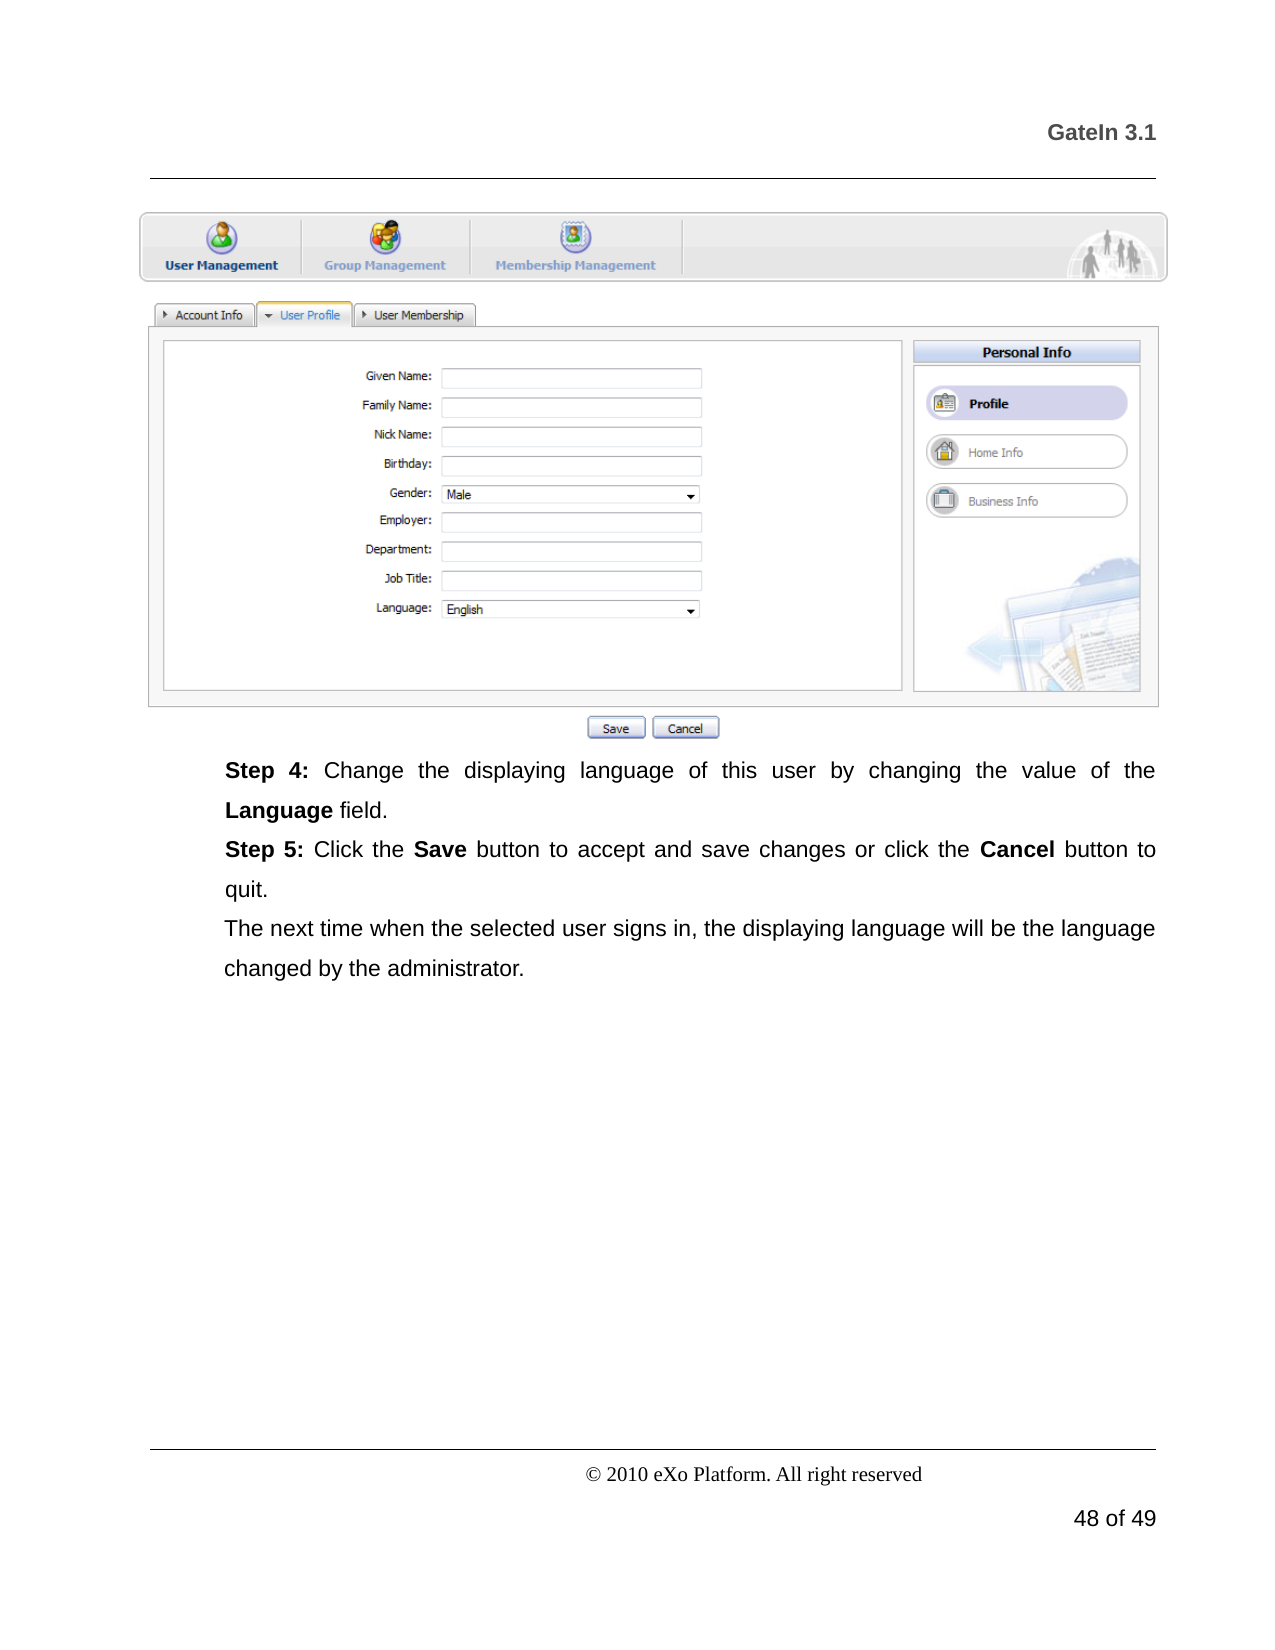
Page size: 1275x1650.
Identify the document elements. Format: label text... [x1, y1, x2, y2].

list Step 4: Change the displaying language of this user by changing the value of the Language field. [187, 744, 1156, 823]
list The next time when the selected user signs in, the displaying language will be the language changed by the administrator. [224, 915, 1156, 981]
picture [134, 208, 1172, 744]
list Step 5: Click the Save button to accept and save changes or click the Cancel button to quit. [187, 836, 1156, 902]
